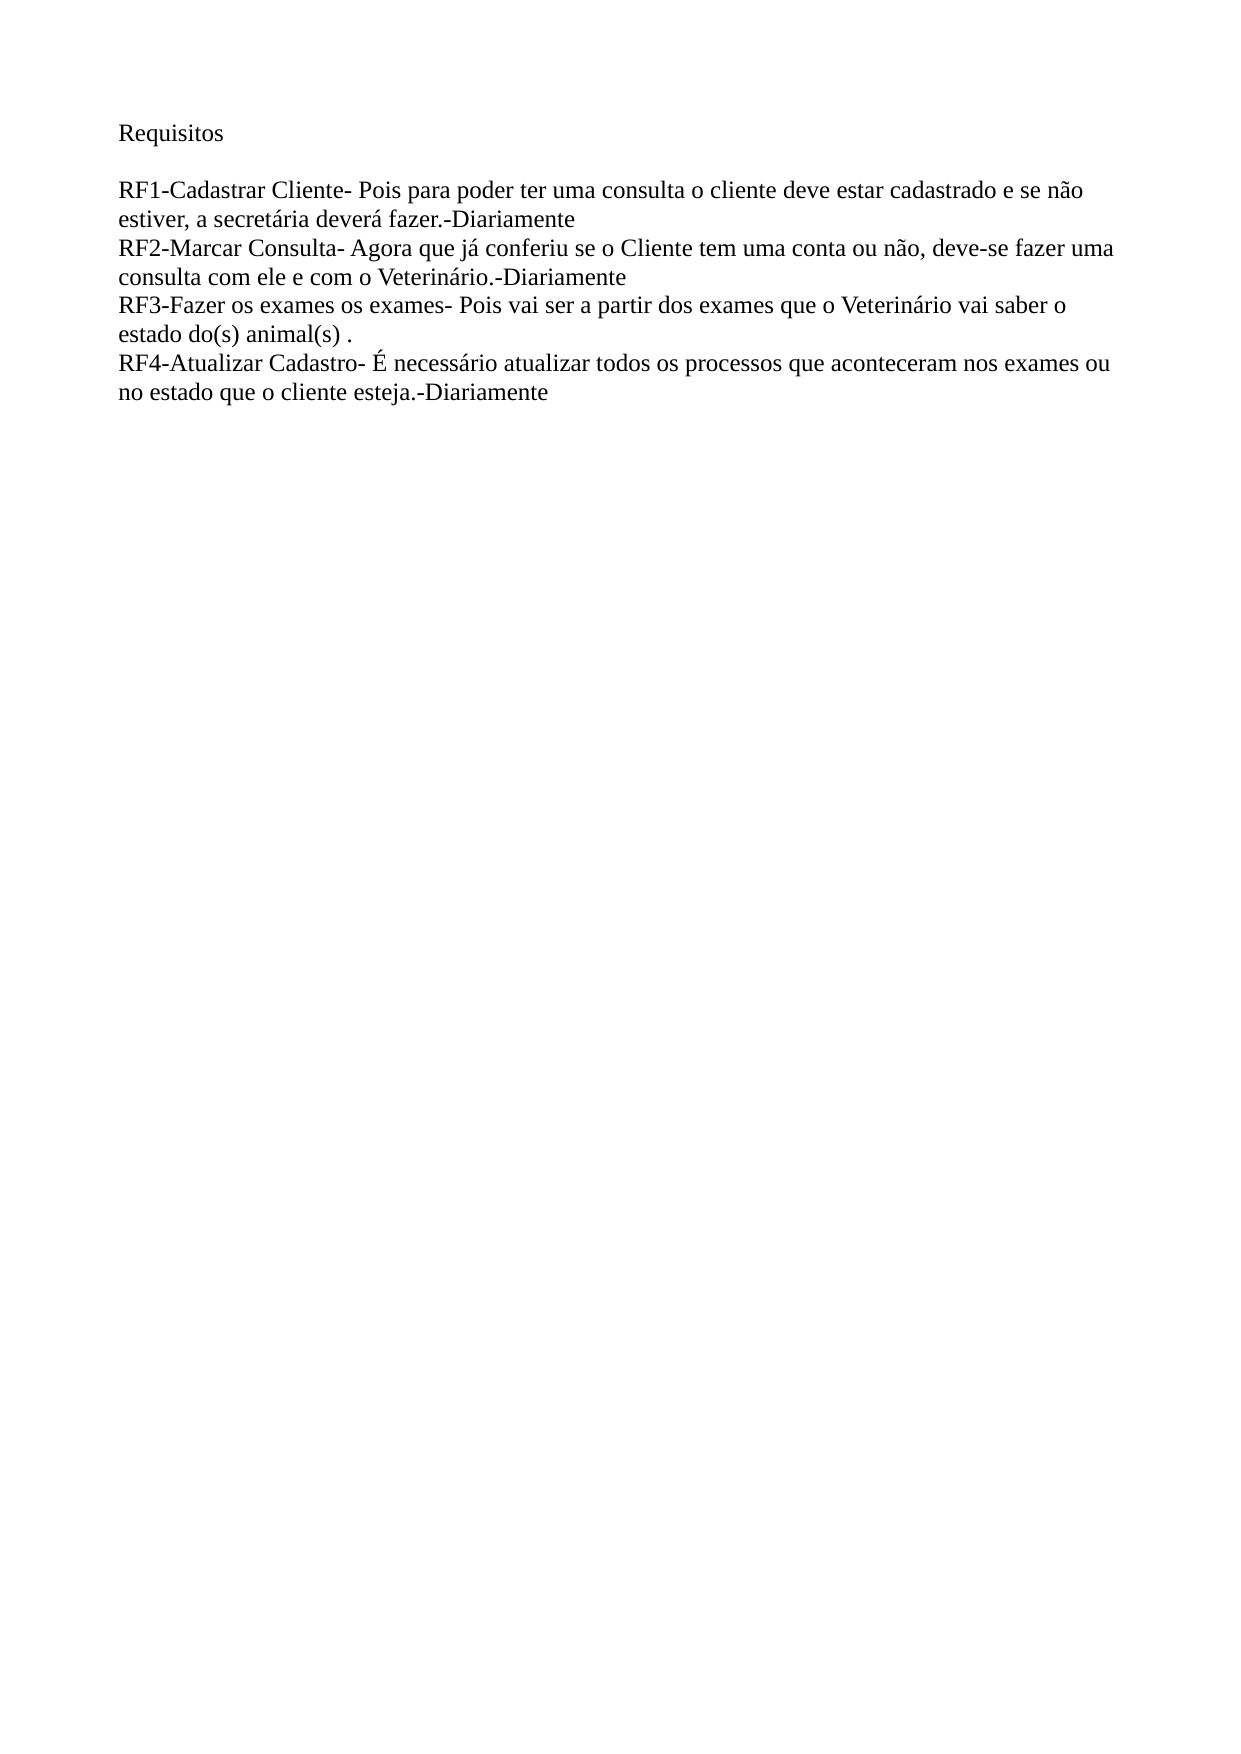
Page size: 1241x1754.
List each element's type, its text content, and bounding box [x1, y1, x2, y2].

text RF2-Marcar Consulta- Agora que já conferiu se o Cliente tem uma conta ou não, deve-se fazer uma consulta com ele e com o Veterinário.-Diariamente [118, 233, 1122, 291]
text Requisitos [118, 118, 1122, 147]
text RF3-Fazer os exames os exames- Pois vai ser a partir dos exames que o Veterinário vai saber o estado do(s) animal(s) . [118, 291, 1122, 348]
text RF4-Atualizar Cadastro- É necessário atualizar todos os processos que aconteceram nos exames ou no estado que o cliente esteja.-Diariamente [118, 348, 1122, 406]
text RF1-Cadastrar Cliente- Pois para poder ter uma consulta o cliente deve estar cadastrado e se não estiver, a secretária deverá fazer.-Diariamente [118, 176, 1122, 233]
